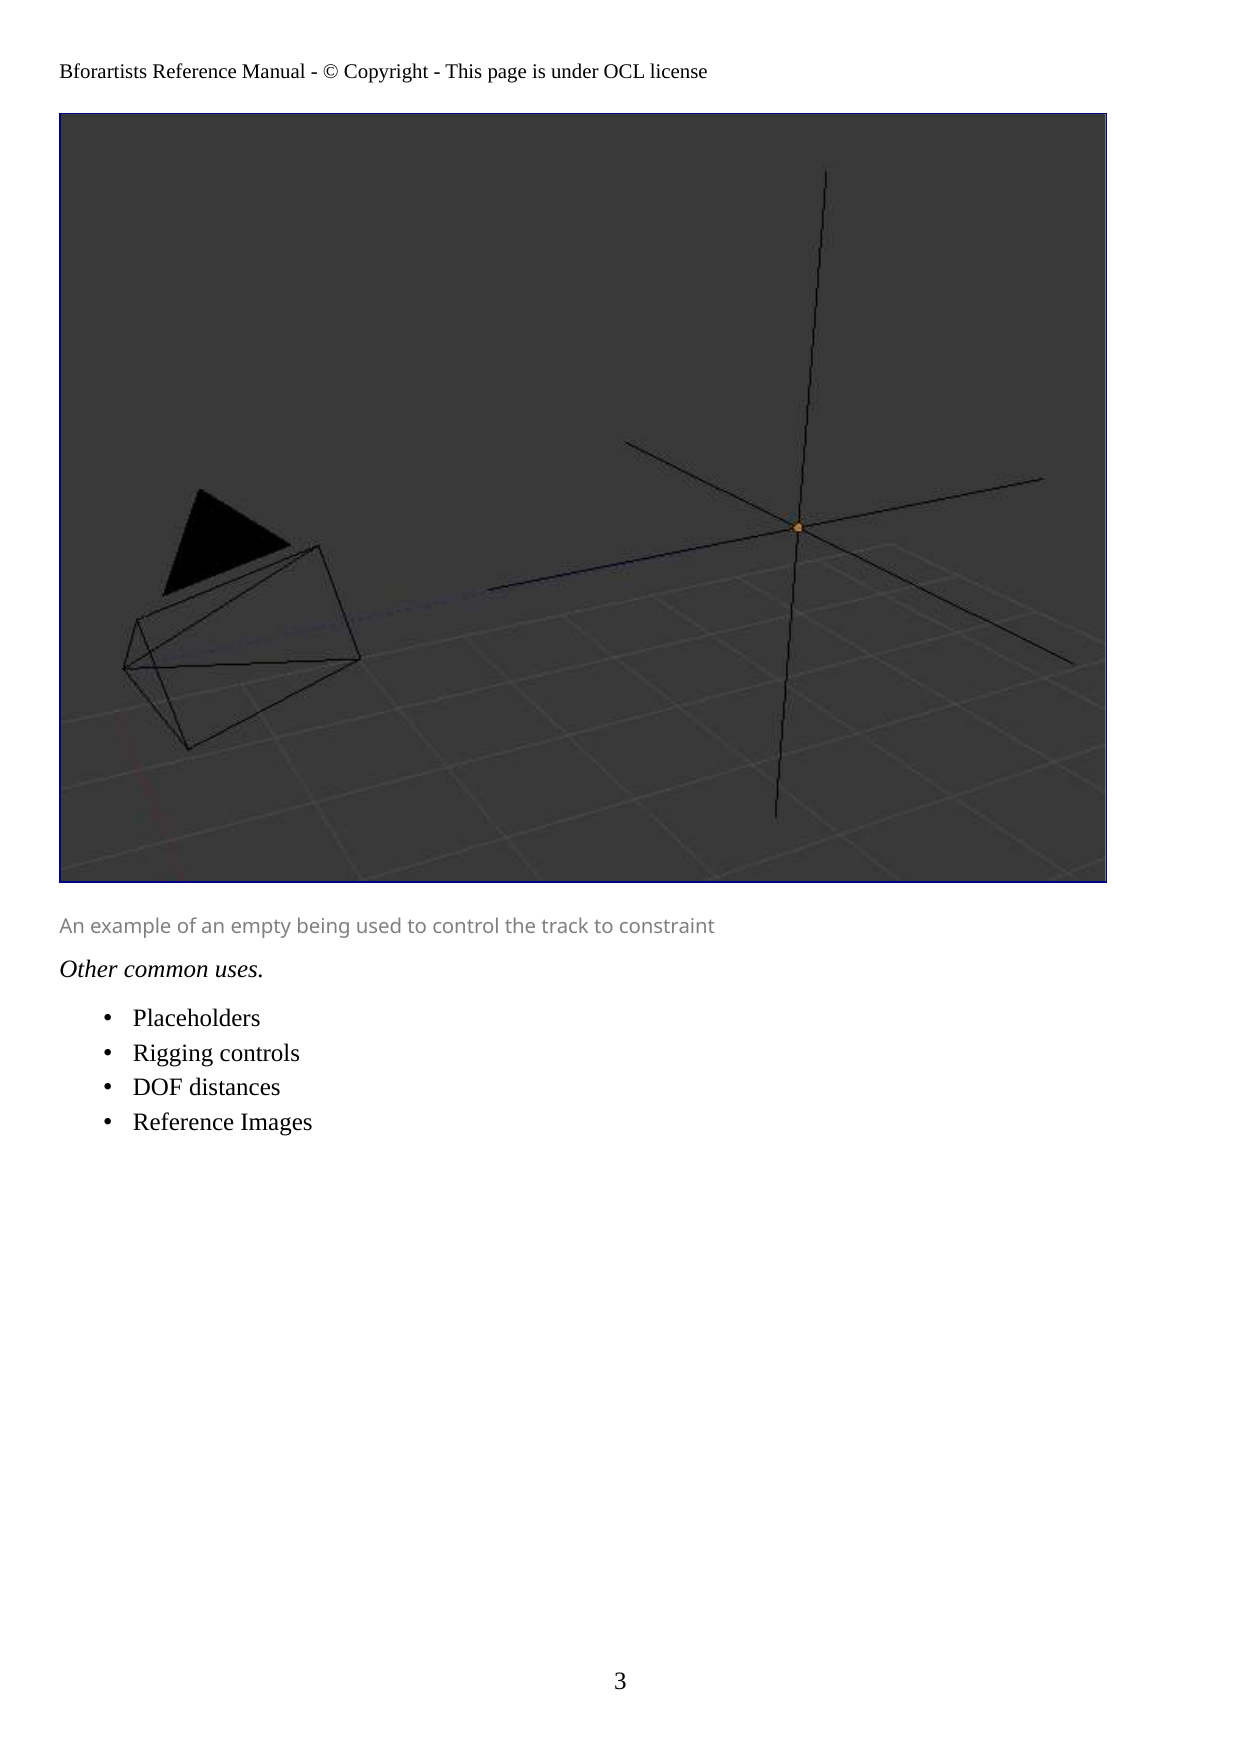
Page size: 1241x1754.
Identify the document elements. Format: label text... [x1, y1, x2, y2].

text An example of an empty being used to control the track to constraint [59, 908, 1181, 940]
list DOF distances [103, 1072, 1181, 1101]
list Placeholders [103, 1003, 1181, 1032]
picture [61, 114, 1106, 881]
text Other common uses. [59, 954, 1181, 983]
list Reference Images [103, 1107, 1181, 1136]
list Rigging controls [103, 1038, 1181, 1067]
